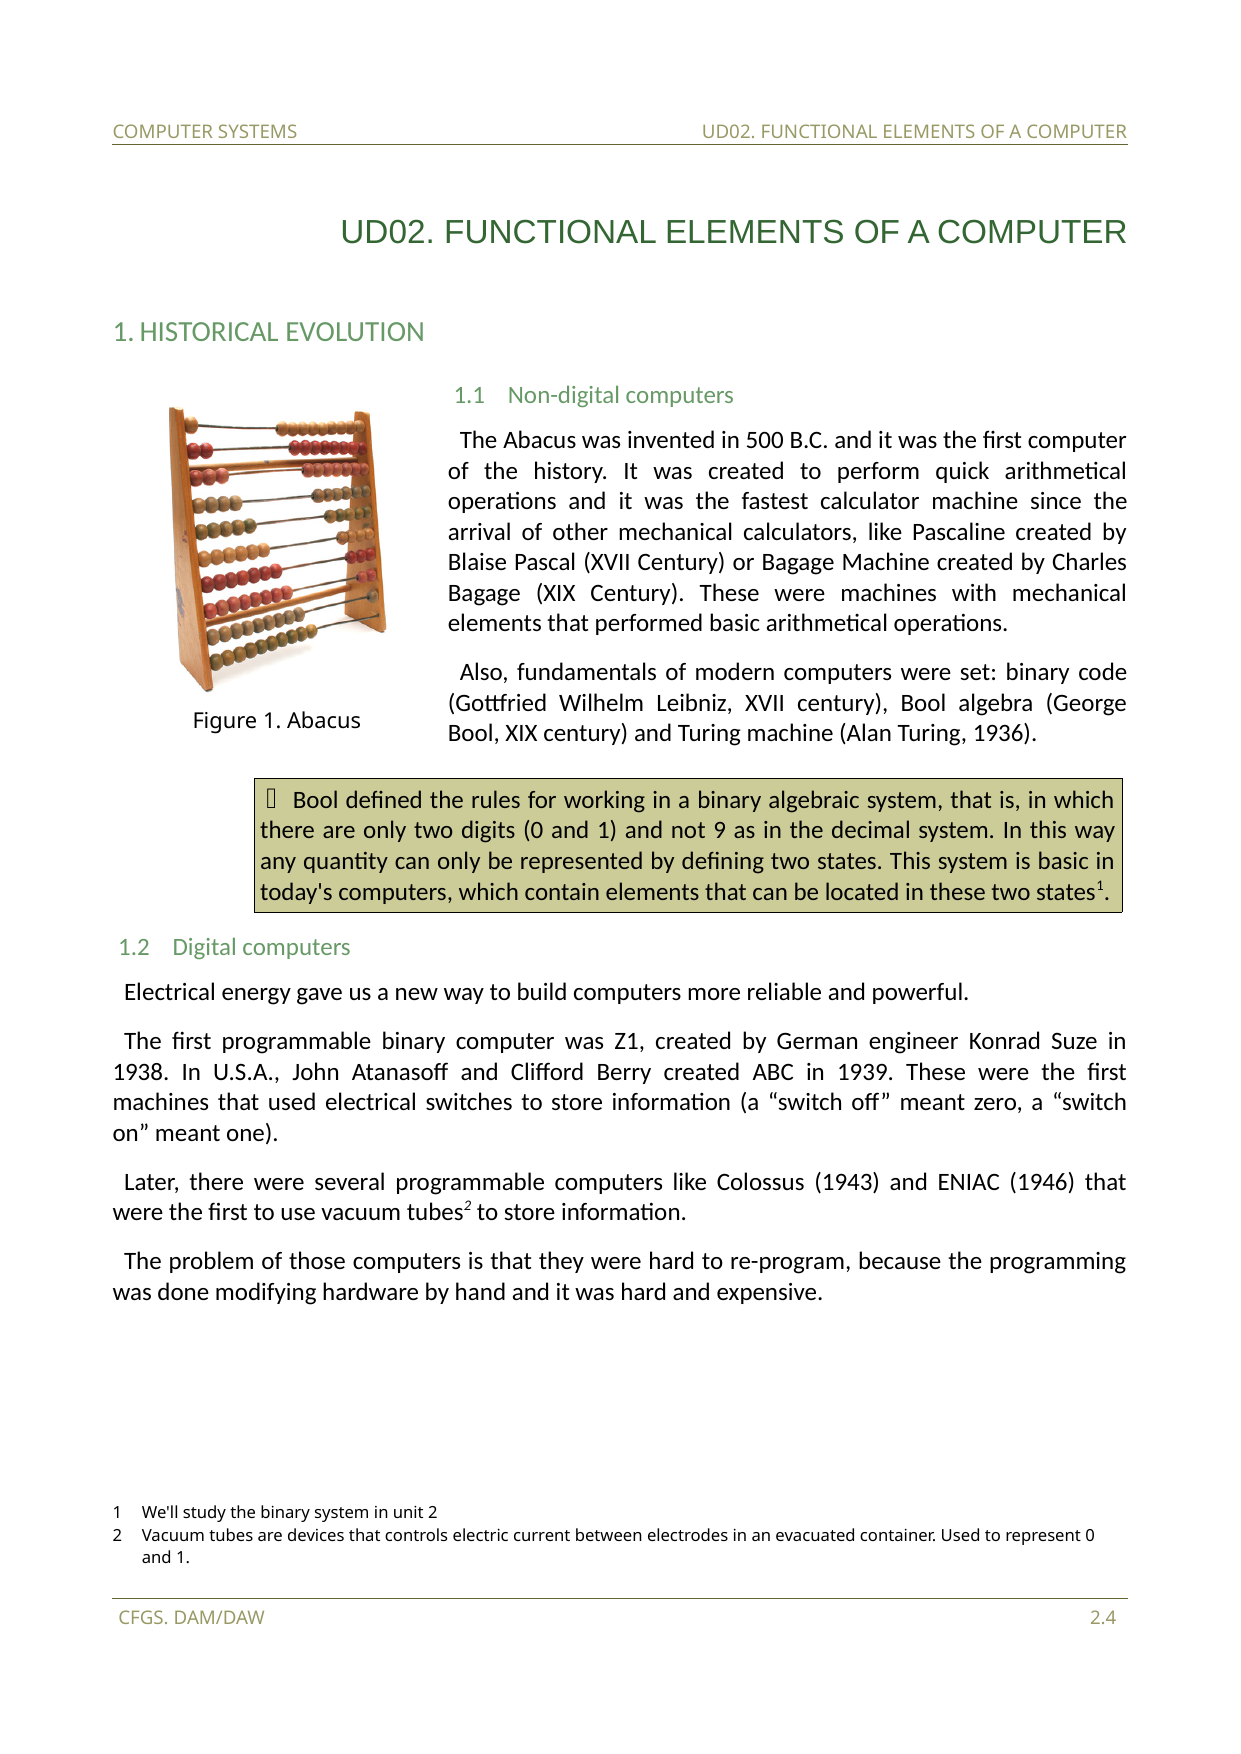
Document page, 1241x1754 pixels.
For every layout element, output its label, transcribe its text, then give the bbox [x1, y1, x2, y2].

picture [129, 387, 424, 705]
subtitle Non-digital computers [112, 379, 1128, 409]
text We'll study the binary system in unit 2 [112, 1501, 1128, 1523]
subtitle Historical evolution [112, 313, 1128, 349]
text Also, fundamentals of modern computers were set: binary code (Gottfried Wilhelm Leibniz, XVII century), Bool algebra (George Bool, XIX century) and Turing machine (Alan Turing, 1936). [112, 656, 1128, 748]
text Vacuum tubes are devices that controls electric current between electrodes in an evacuated container. Used to represent 0 and 1. [112, 1523, 1128, 1569]
text Later, there were several programmable computers like Colossus (1943) and ENIAC (1946) that were the first to use vacuum tubes to store information. [112, 1166, 1128, 1227]
text The problem of those computers is that they were hard to re-program, because the programming was done modifying hardware by hand and it was hard and expensive. [112, 1245, 1128, 1306]
text The first programmable binary computer was Z1, created by German engineer Konrad Suze in 1938. In U.S.A., John Atanasoff and Clifford Berry created ABC in 1939. These were the first machines that used electrical switches to store information (a “switch off” meant zero, a “switch on” meant one). [112, 1025, 1128, 1147]
text  Bool defined the rules for working in a binary algebraic system, that is, in which there are only two digits (0 and 1) and not 9 as in the decimal system. In this way any quantity can only be represented by defining two states. This system is basic in today's computers, which contain elements that can be located in these two states. [255, 779, 1122, 912]
text The Abacus was invented in 500 B.C. and it was the first computer of the history. It was created to perform quick arithmetical operations and it was the fastest calculator machine since the arrival of other mechanical calculators, like Pascaline created by Blaise Pascal (XVII Century) or Bagage Machine created by Charles Bagage (XIX Century). These were machines with mechanical elements that performed basic arithmetical operations. [424, 424, 1128, 638]
text Figure 1. Abacus [129, 705, 424, 735]
text Electrical energy gave us a new way to build computers more reliable and powerful. [112, 976, 1128, 1007]
subtitle Digital computers [112, 931, 1128, 962]
text UD02. Functional elements of a computer [112, 212, 1128, 250]
